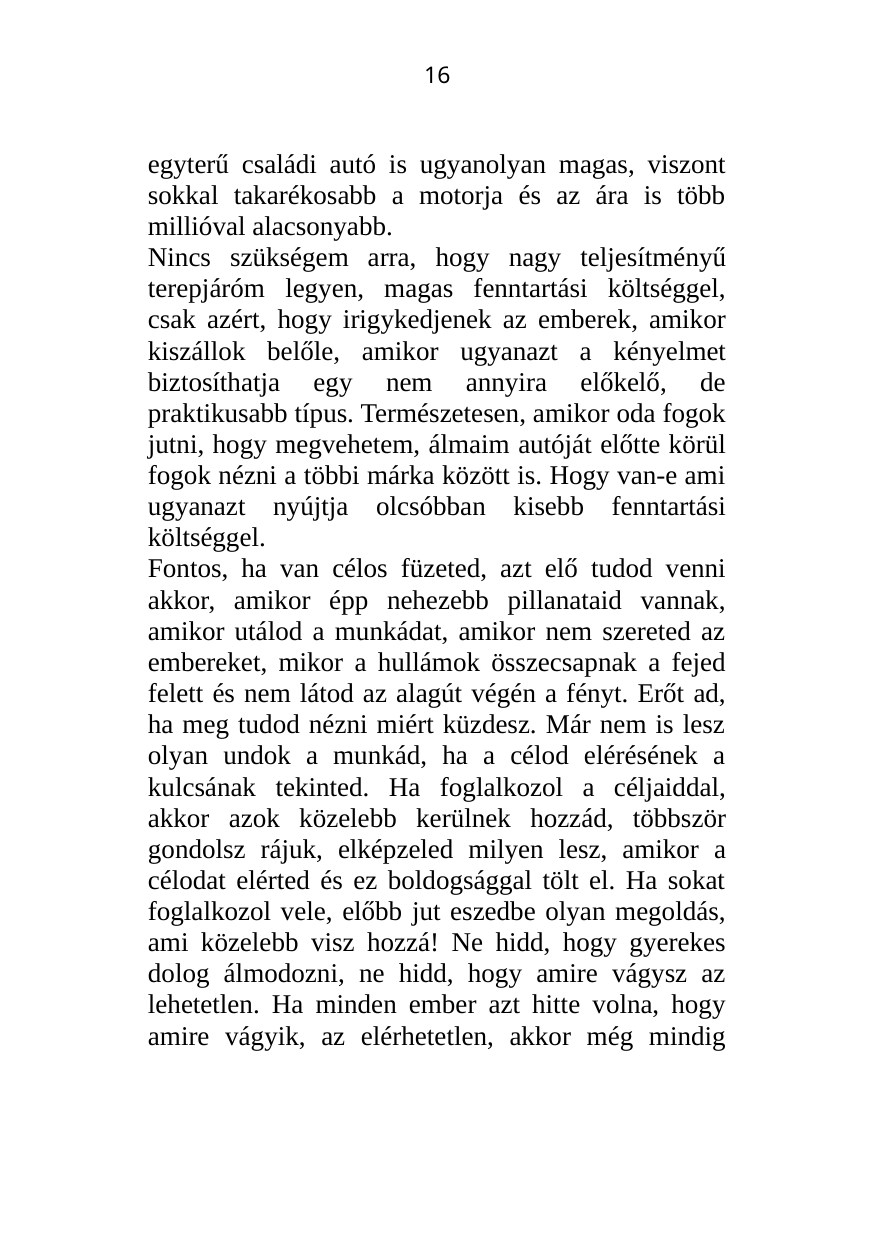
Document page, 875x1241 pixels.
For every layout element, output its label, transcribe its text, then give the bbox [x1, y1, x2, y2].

text egyterű családi autó is ugyanolyan magas, viszont sokkal takarékosabb a motorja és az ára is több millióval alacsonyabb. [148, 148, 726, 241]
text Fontos, ha van célos füzeted, azt elő tudod venni akkor, amikor épp nehezebb pillanataid vannak, amikor utálod a munkádat, amikor nem szereted az embereket, mikor a hullámok összecsapnak a fejed felett és nem látod az alagút végén a fényt. Erőt ad, ha meg tudod nézni miért küzdesz. Már nem is lesz olyan undok a munkád, ha a célod elérésének a kulcsának tekinted. Ha foglalkozol a céljaiddal, akkor azok közelebb kerülnek hozzád, többször gondolsz rájuk, elképzeled milyen lesz, amikor a célodat elérted és ez boldogsággal tölt el. Ha sokat foglalkozol vele, előbb jut eszedbe olyan megoldás, ami közelebb visz hozzá! Ne hidd, hogy gyerekes dolog álmodozni, ne hidd, hogy amire vágysz az lehetetlen. Ha minden ember azt hitte volna, hogy amire vágyik, az elérhetetlen, akkor még mindig [148, 553, 726, 1051]
text Nincs szükségem arra, hogy nagy teljesítményű terepjáróm legyen, magas fenntartási költséggel, csak azért, hogy irigykedjenek az emberek, amikor kiszállok belőle, amikor ugyanazt a kényelmet biztosíthatja egy nem annyira előkelő, de praktikusabb típus. Természetesen, amikor oda fogok jutni, hogy megvehetem, álmaim autóját előtte körül fogok nézni a többi márka között is. Hogy van-e ami ugyanazt nyújtja olcsóbban kisebb fenntartási költséggel. [148, 241, 726, 553]
